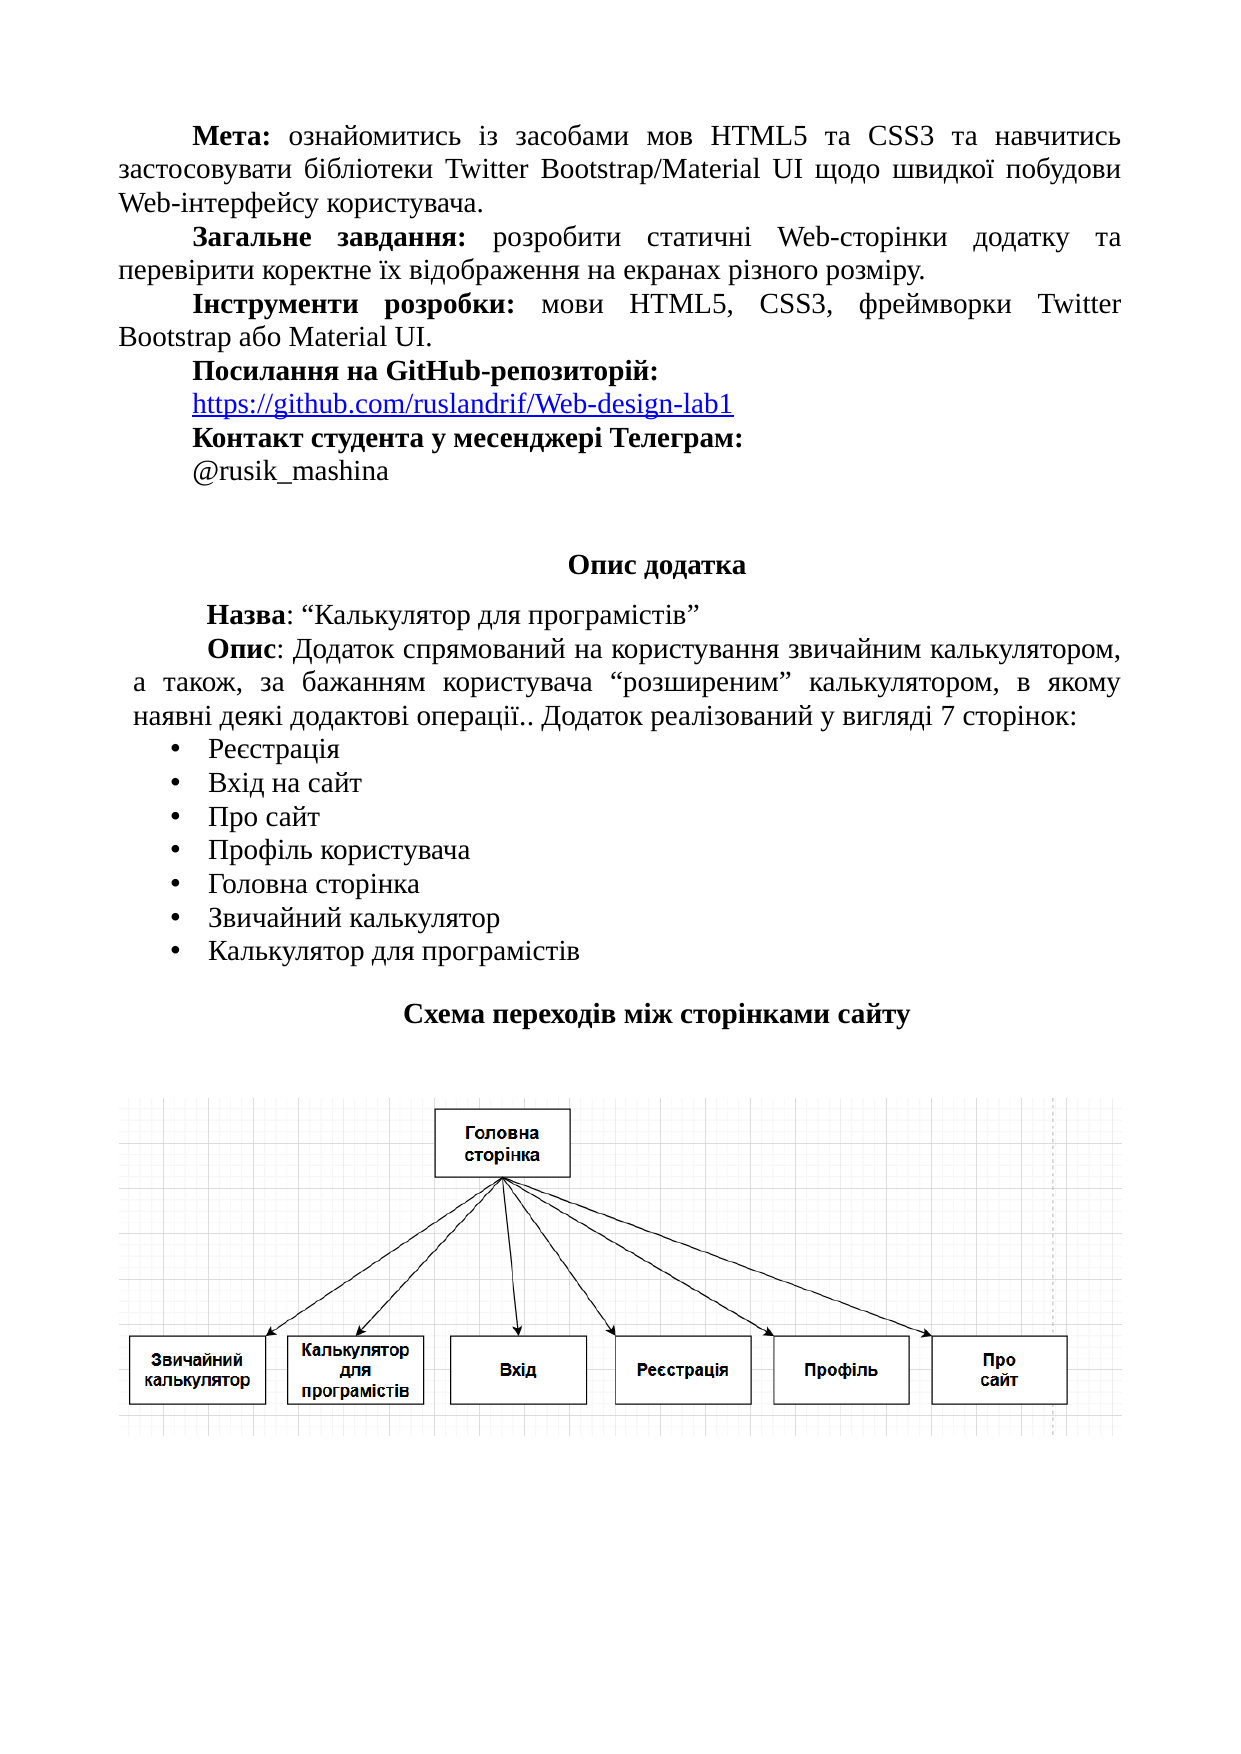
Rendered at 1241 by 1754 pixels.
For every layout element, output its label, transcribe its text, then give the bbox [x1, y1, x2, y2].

list Головна сторінка [170, 866, 1122, 900]
text @rusik_mashina [118, 453, 1122, 487]
list Вхід на сайт [170, 765, 1122, 799]
text Загальне завдання: розробити статичні Web-сторінки додатку та перевірити коректне їх відображення на екранах різного розміру. [118, 219, 1122, 286]
text Контакт студента у месенджері Телеграм: [118, 420, 1122, 453]
picture [118, 1098, 1122, 1436]
text https://github.com/ruslandrif/Web-design-lab1 [118, 386, 1122, 420]
text Інструменти розробки: мови HTML5, CSS3, фреймворки Twitter Bootstrap або Material UI. [118, 286, 1122, 353]
list Калькулятор для програмістів [170, 933, 1122, 967]
text Опис: Додаток спрямований на користування звичайним калькулятором, а також, за бажанням користувача “розширеним” калькулятором, в якому наявні деякі додактові операції.. Додаток реалізований у вигляді 7 сторінок: [133, 631, 1122, 731]
text Мета: ознайомитись із засобами мов HTML5 та CSS3 та навчитись застосовувати бібліотеки Twitter Bootstrap/Material UI щодо швидкої побудови Web-інтерфейсу користувача. [118, 118, 1122, 219]
list Про сайт [170, 799, 1122, 832]
list Звичайний калькулятор [170, 900, 1122, 933]
list Реєстрація [170, 731, 1122, 765]
text Схема переходів між сторінками сайту [118, 996, 1122, 1029]
text Назва: “Калькулятор для програмістів” [133, 597, 1122, 631]
list Профіль користувача [170, 832, 1122, 866]
text Посилання на GitHub-репозиторій: [118, 353, 1122, 386]
text Опис додатка [118, 547, 1122, 581]
